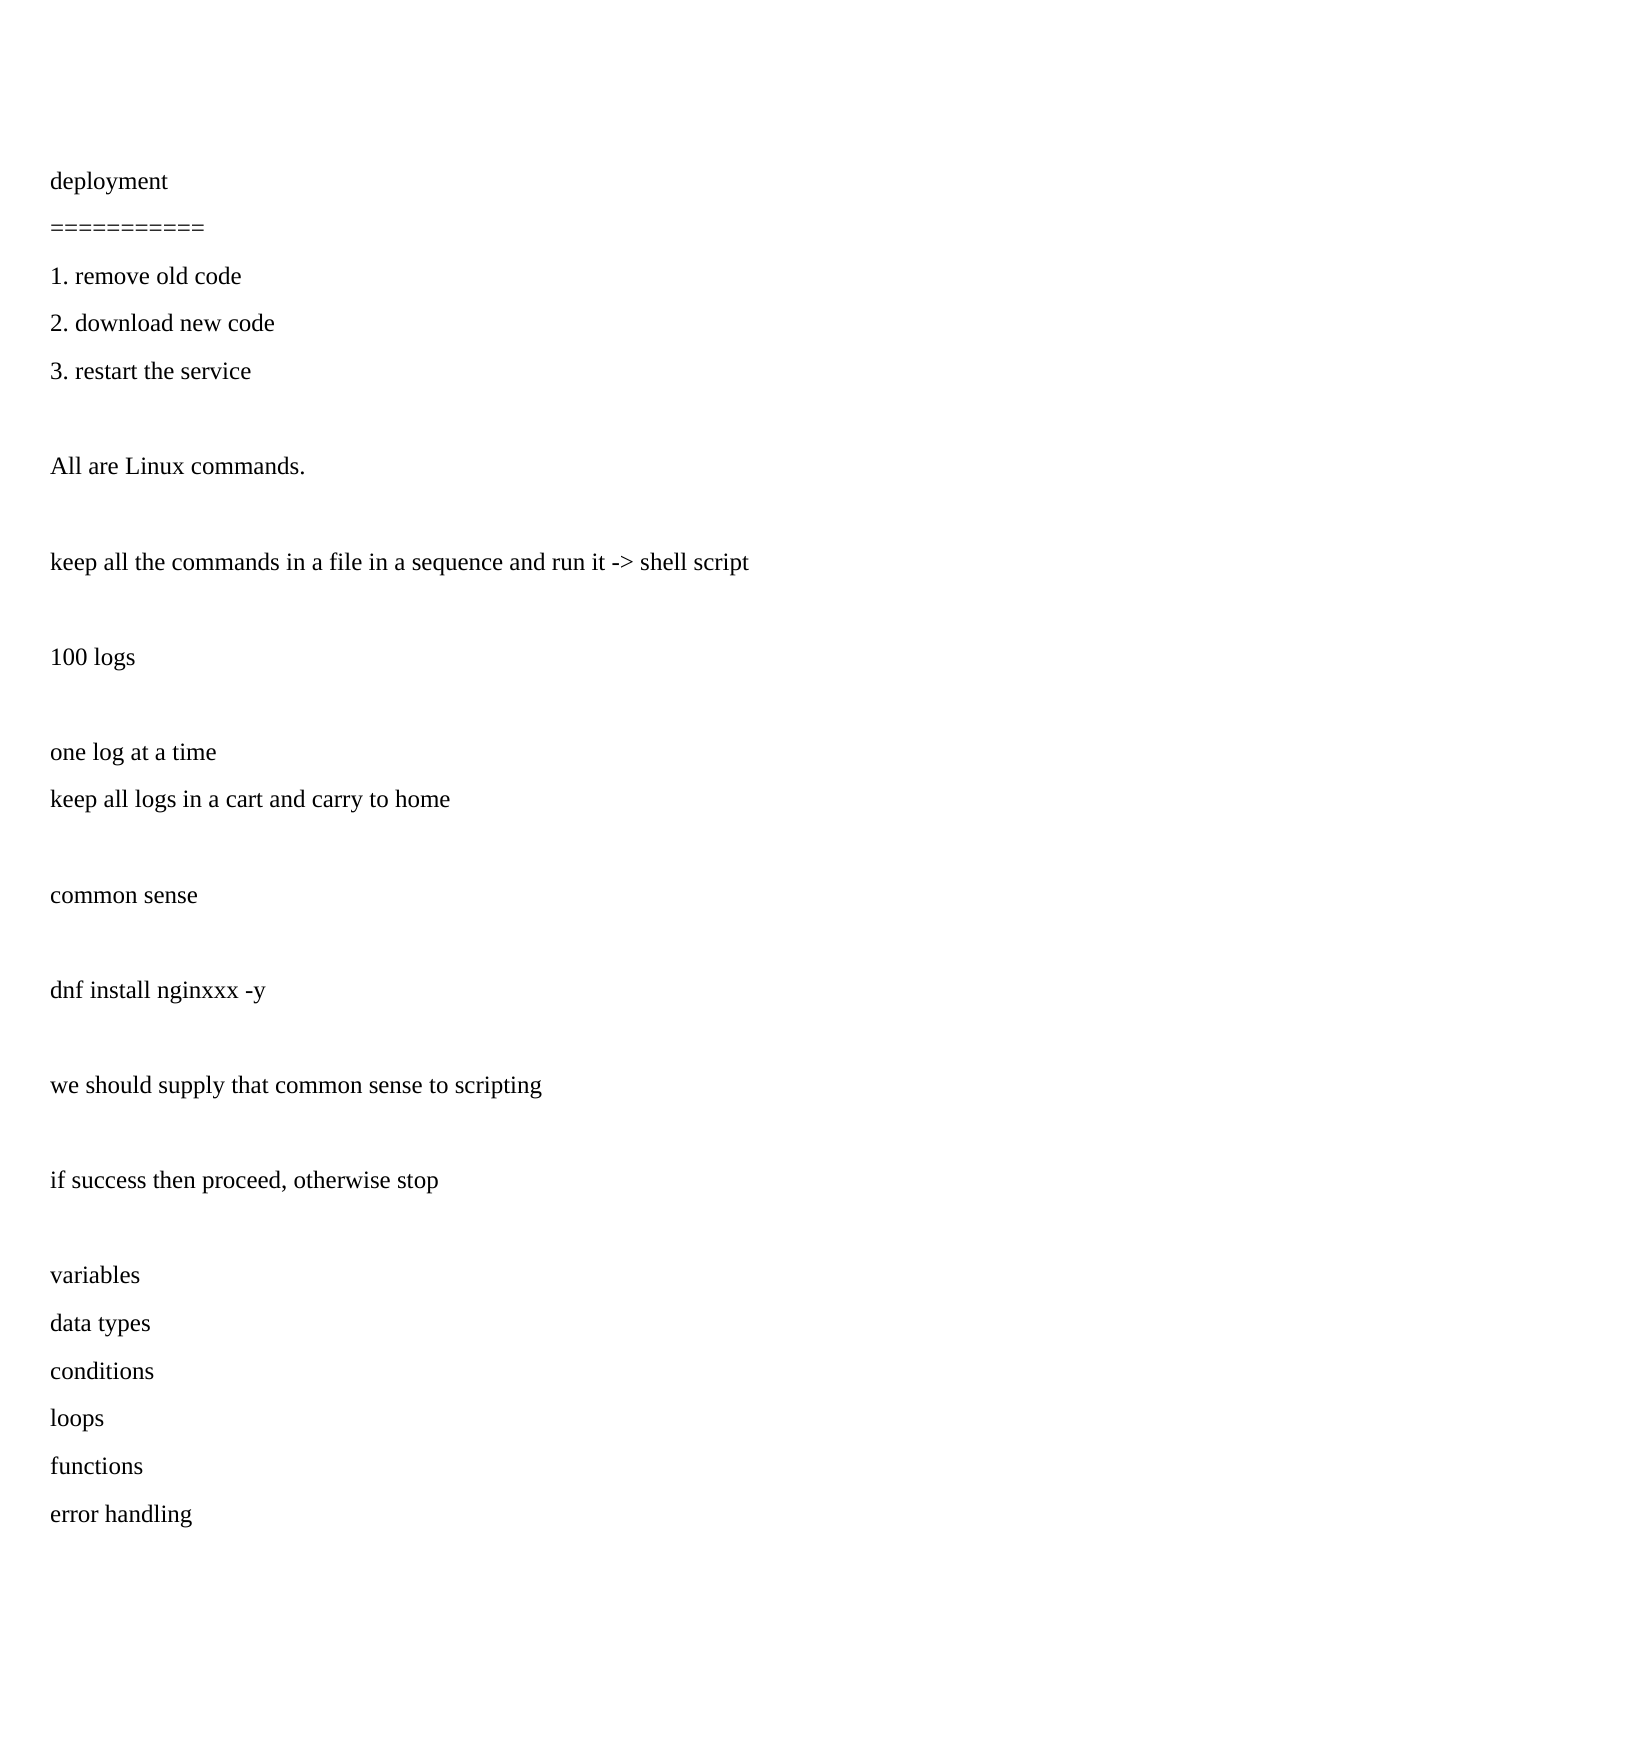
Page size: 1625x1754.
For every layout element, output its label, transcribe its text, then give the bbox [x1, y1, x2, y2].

text functions [50, 1451, 1562, 1480]
text conditions [50, 1356, 1562, 1384]
text error handling [50, 1499, 1562, 1527]
text loops [50, 1403, 1562, 1432]
text 100 logs [50, 642, 1562, 671]
text one log at a time [50, 737, 1562, 766]
text 2. download new code [50, 308, 1562, 337]
text keep all logs in a cart and carry to home [50, 784, 1562, 813]
text keep all the commands in a file in a sequence and run it -> shell script [50, 547, 1562, 575]
text deployment [50, 166, 1562, 194]
text common sense [50, 880, 1562, 908]
text we should supply that common sense to scripting [50, 1070, 1562, 1099]
text variables [50, 1261, 1562, 1289]
text data types [50, 1308, 1562, 1337]
text All are Linux commands. [50, 451, 1562, 480]
text 3. restart the service [50, 356, 1562, 385]
text 1. remove old code [50, 261, 1562, 290]
text =========== [50, 213, 1562, 242]
text if success then proceed, otherwise stop [50, 1165, 1562, 1194]
text dnf install nginxxx -y [50, 975, 1562, 1004]
